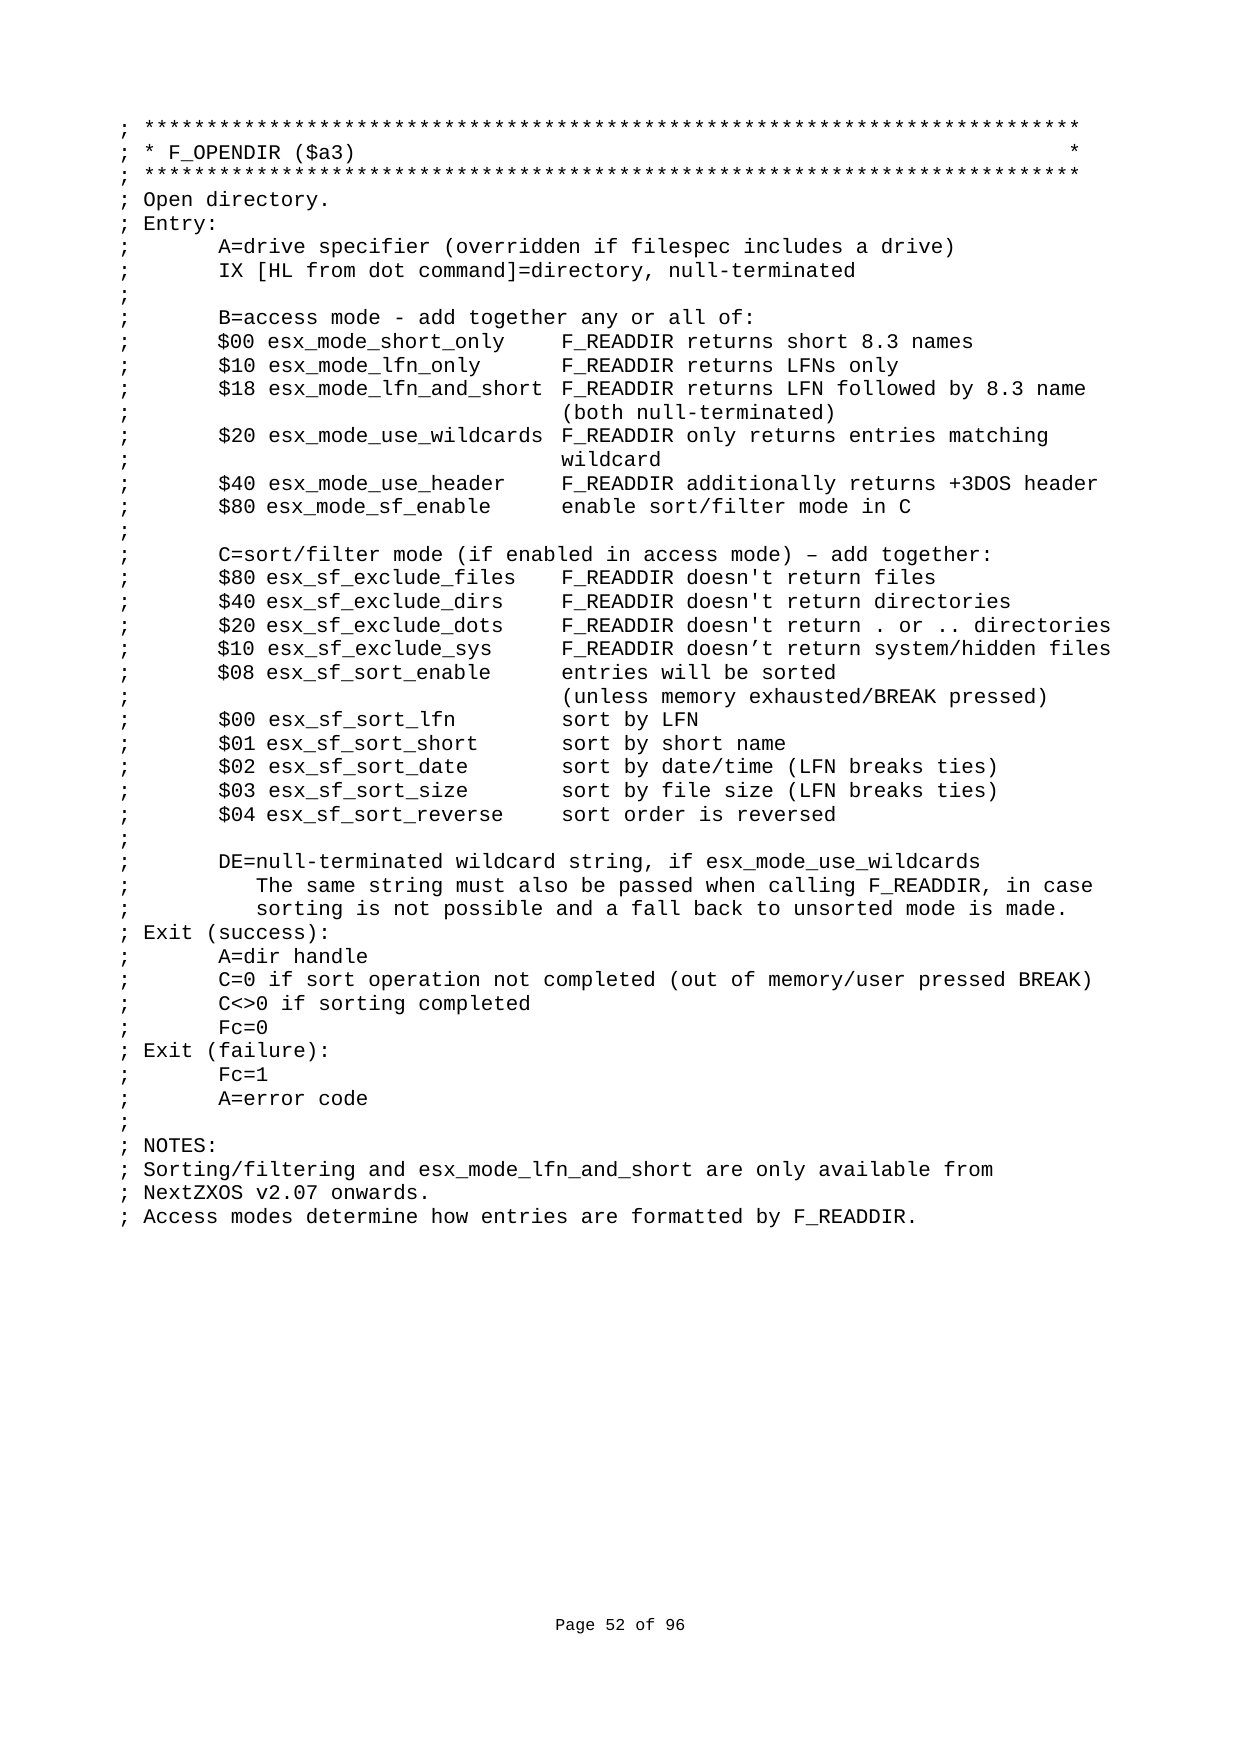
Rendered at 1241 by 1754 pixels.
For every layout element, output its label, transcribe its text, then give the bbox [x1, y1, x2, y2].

text ; Open directory. [118, 189, 1122, 213]
text ; (both null-terminated) [118, 402, 1122, 426]
text ; (unless memory exhausted/BREAK pressed) [118, 686, 1122, 709]
text ; [118, 1111, 1122, 1135]
text ; DE=null-terminated wildcard string, if esx_mode_use_wildcards [118, 851, 1122, 875]
text ; A=dir handle [118, 946, 1122, 969]
text ; [118, 284, 1122, 307]
text ; $80 esx_mode_sf_enable enable sort/filter mode in C [118, 496, 1122, 520]
text ; C=sort/filter mode (if enabled in access mode) – add together: [118, 544, 1122, 567]
text ; C=0 if sort operation not completed (out of memory/user pressed BREAK) [118, 969, 1122, 993]
text ; B=access mode - add together any or all of: [118, 307, 1122, 331]
text ; Sorting/filtering and esx_mode_lfn_and_short are only available from [118, 1158, 1122, 1182]
text ; A=drive specifier (overridden if filespec includes a drive) [118, 236, 1122, 260]
text ; $40 esx_sf_exclude_dirs F_READDIR doesn't return directories [118, 591, 1122, 615]
text ; Fc=1 [118, 1064, 1122, 1088]
text ; C<>0 if sorting completed [118, 993, 1122, 1017]
text ; *************************************************************************** [118, 165, 1122, 189]
text ; [118, 520, 1122, 544]
text ; $18 esx_mode_lfn_and_short F_READDIR returns LFN followed by 8.3 name [118, 378, 1122, 402]
text ; $04 esx_sf_sort_reverse sort order is reversed [118, 804, 1122, 827]
text ; $02 esx_sf_sort_date sort by date/time (LFN breaks ties) [118, 757, 1122, 780]
text ; wildcard [118, 449, 1122, 473]
text ; [118, 827, 1122, 851]
text ; $20 esx_sf_exclude_dots F_READDIR doesn't return . or .. directories [118, 615, 1122, 638]
text ; sorting is not possible and a fall back to unsorted mode is made. [118, 898, 1122, 922]
text ; $80 esx_sf_exclude_files F_READDIR doesn't return files [118, 567, 1122, 591]
text ; $01 esx_sf_sort_short sort by short name [118, 733, 1122, 757]
text ; $10 esx_mode_lfn_only F_READDIR returns LFNs only [118, 354, 1122, 378]
text ; Fc=0 [118, 1017, 1122, 1040]
text ; NOTES: [118, 1135, 1122, 1158]
text ; *************************************************************************** [118, 118, 1122, 142]
text ; $08 esx_sf_sort_enable entries will be sorted [118, 662, 1122, 686]
text ; Exit (success): [118, 922, 1122, 946]
text ; $03 esx_sf_sort_size sort by file size (LFN breaks ties) [118, 780, 1122, 804]
text ; $00 esx_sf_sort_lfn sort by LFN [118, 709, 1122, 733]
text ; A=error code [118, 1088, 1122, 1111]
text ; NextZXOS v2.07 onwards. [118, 1182, 1122, 1206]
text ; $20 esx_mode_use_wildcards F_READDIR only returns entries matching [118, 426, 1122, 449]
text ; Exit (failure): [118, 1040, 1122, 1064]
text ; The same string must also be passed when calling F_READDIR, in case [118, 875, 1122, 898]
text ; $40 esx_mode_use_header F_READDIR additionally returns +3DOS header [118, 473, 1122, 496]
text ; IX [HL from dot command]=directory, null-terminated [118, 260, 1122, 284]
text ; * F_OPENDIR ($a3) * [118, 142, 1122, 165]
text ; Entry: [118, 213, 1122, 236]
text ; $10 esx_sf_exclude_sys F_READDIR doesn’t return system/hidden files [118, 638, 1122, 662]
text ; Access modes determine how entries are formatted by F_READDIR. [118, 1206, 1122, 1229]
text ; $00 esx_mode_short_only F_READDIR returns short 8.3 names [118, 331, 1122, 354]
